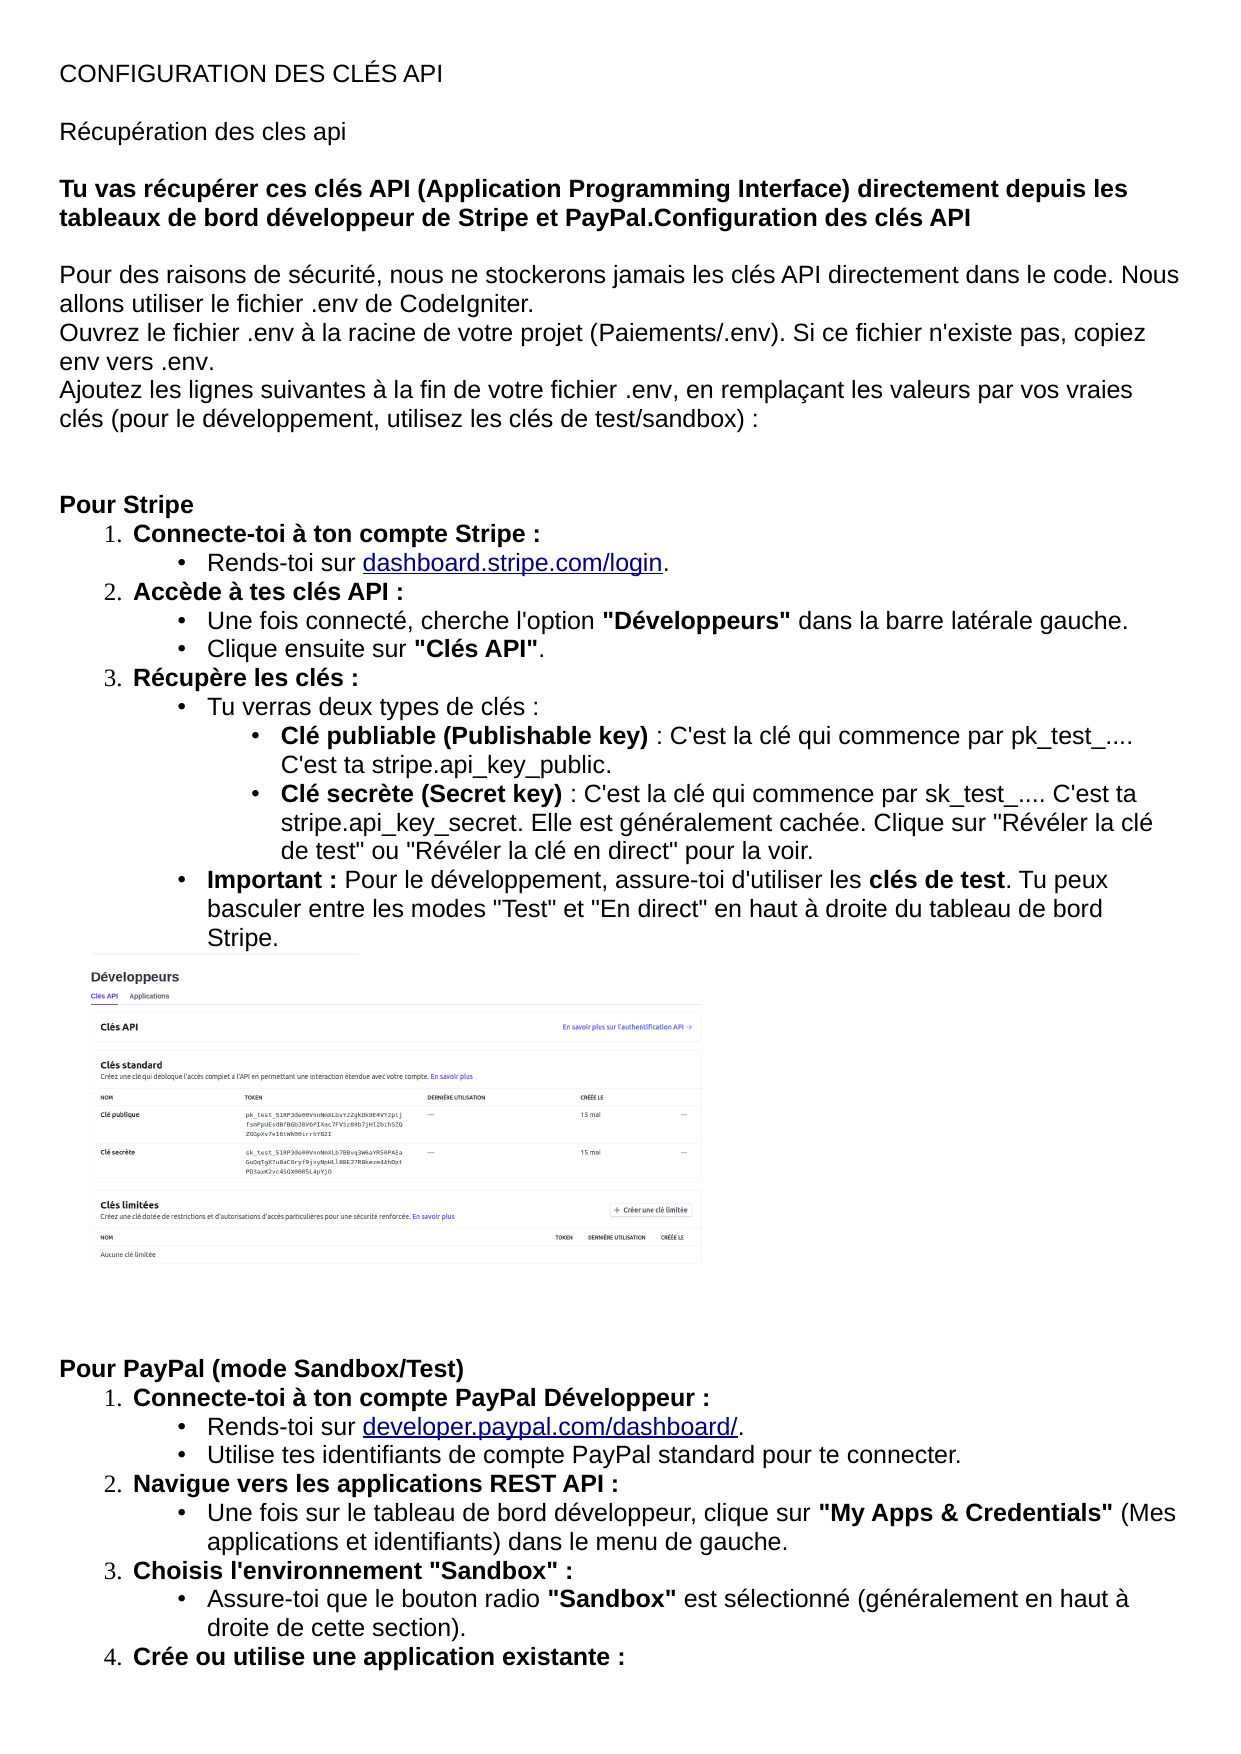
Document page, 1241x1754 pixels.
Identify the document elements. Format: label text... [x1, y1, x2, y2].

picture [70, 953, 733, 1294]
list Tu verras deux types de clés : [177, 692, 1181, 721]
list Connecte-toi à ton compte PayPal Développeur : [103, 1383, 1181, 1411]
list Une fois sur le tableau de bord développeur, clique sur "My Apps & Credentials" (Mes applications et identifiants) dans le menu de gauche. [177, 1498, 1181, 1556]
list Choisis l'environnement "Sandbox" : [103, 1556, 1181, 1584]
list Clé secrète (Secret key) : C'est la clé qui commence par sk_test_.... C'est ta stripe.api_key_secret. Elle est généralement cachée. Clique sur "Révéler la clé de test" ou "Révéler la clé en direct" pour la voir. [251, 779, 1181, 865]
list Important : Pour le développement, assure-toi d'utiliser les clés de test. Tu peux basculer entre les modes "Test" et "En direct" en haut à droite du tableau de bord Stripe. [177, 865, 1181, 951]
list Rends-toi sur developer.paypal.com/dashboard/. [177, 1411, 1181, 1440]
list Assure-toi que le bouton radio "Sandbox" est sélectionné (généralement en haut à droite de cette section). [177, 1584, 1181, 1642]
list Connecte-toi à ton compte Stripe : [103, 519, 1181, 548]
list Récupère les clés : [103, 663, 1181, 692]
list Accède à tes clés API : [103, 577, 1181, 606]
text récupération des cles api [59, 117, 1181, 145]
list Une fois connecté, cherche l'option "Développeurs" dans la barre latérale gauche. [177, 606, 1181, 634]
text Pour des raisons de sécurité, nous ne stockerons jamais les clés API directement dans le code. Nous allons utiliser le fichier .env de CodeIgniter. [59, 260, 1181, 318]
list Navigue vers les applications REST API : [103, 1469, 1181, 1498]
subtitle Pour Stripe [59, 490, 1181, 519]
subtitle Tu vas récupérer ces clés API (Application Programming Interface) directement depuis les tableaux de bord développeur de Stripe et PayPal.Configuration des clés API [59, 174, 1181, 232]
list Clé publiable (Publishable key) : C'est la clé qui commence par pk_test_.... C'est ta stripe.api_key_public. [251, 721, 1181, 779]
text Ouvrez le fichier .env à la racine de votre projet (Paiements/.env). Si ce fichier n'existe pas, copiez env vers .env. [59, 318, 1181, 375]
text Ajoutez les lignes suivantes à la fin de votre fichier .env, en remplaçant les valeurs par vos vraies clés (pour le développement, utilisez les clés de test/sandbox) : [59, 375, 1181, 433]
list Utilise tes identifiants de compte PayPal standard pour te connecter. [177, 1440, 1181, 1469]
list Crée ou utilise une application existante : [103, 1642, 1181, 1671]
text Configuration des clés API [59, 59, 1181, 88]
list Clique ensuite sur "Clés API". [177, 634, 1181, 663]
list Rends-toi sur dashboard.stripe.com/login. [177, 548, 1181, 577]
subtitle Pour PayPal (mode Sandbox/Test) [59, 1354, 1181, 1383]
